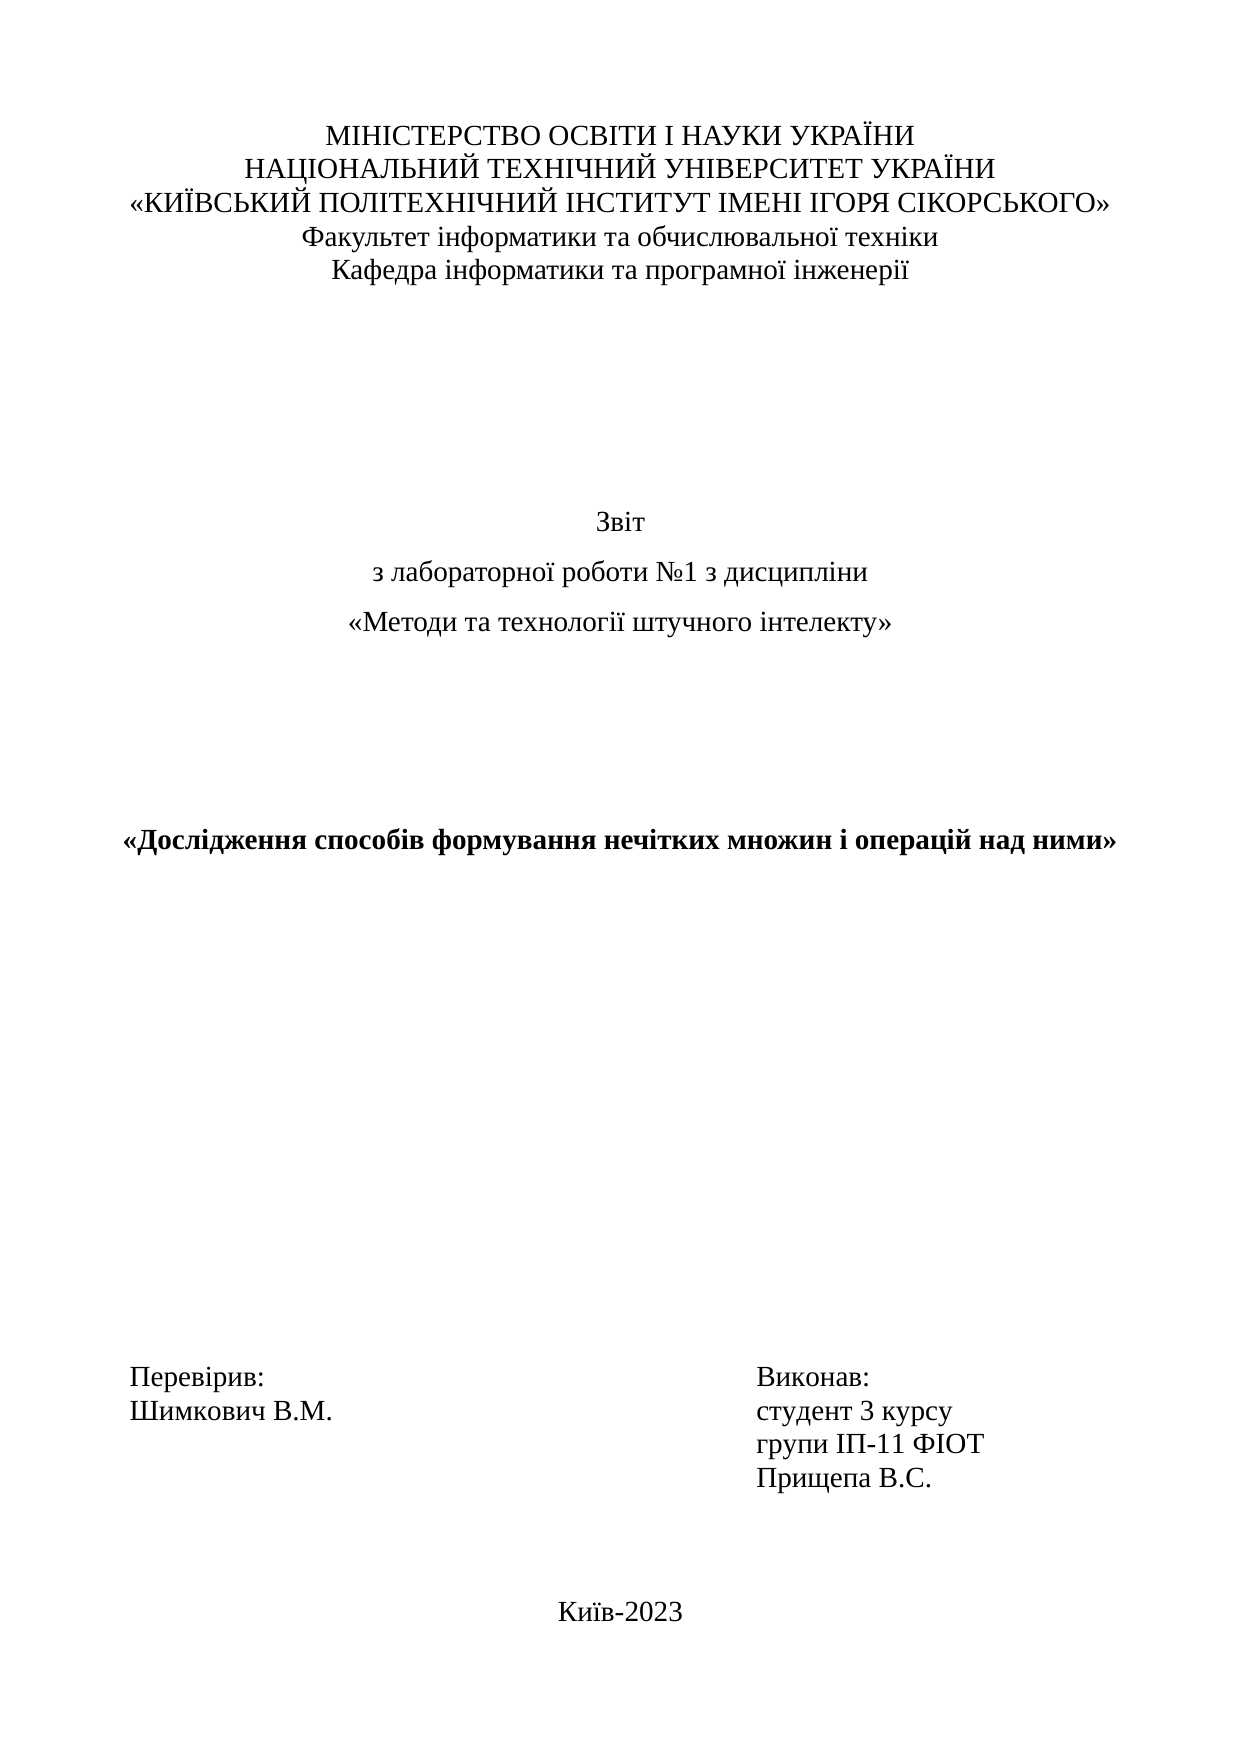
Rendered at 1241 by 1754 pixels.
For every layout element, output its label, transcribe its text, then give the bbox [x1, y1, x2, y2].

text НАЦІОНАЛЬНИЙ ТЕХНІЧНИЙ УНІВЕРСИТЕТ УКРАЇНИ [118, 152, 1122, 185]
table_header Виконав: студент 3 курсу групи ІП-11 ФІОТ Прищепа В.С. [745, 1359, 1063, 1560]
text «Методи та технології штучного інтелекту» [118, 604, 1122, 638]
text Факультет інформатики та обчислювальної техніки [118, 219, 1122, 252]
text Звіт [118, 504, 1122, 537]
text «Дослідження способів формування нечітких множин і операцій над ними» [118, 822, 1122, 856]
text «КИЇВСЬКИЙ ПОЛІТЕХНІЧНИЙ ІНСТИТУТ ІМЕНІ ІГОРЯ СІКОРСЬКОГО» [118, 185, 1122, 219]
text Кафедра інформатики та програмної інженерії [118, 252, 1122, 286]
table_header Перевірив: Шимкович В.М. [118, 1359, 745, 1560]
text МІНІСТЕРСТВО ОСВІТИ І НАУКИ УКРАЇНИ [118, 118, 1122, 152]
text з лабораторної роботи №1 з дисципліни [118, 554, 1122, 588]
text Київ-2023 [118, 1594, 1122, 1627]
